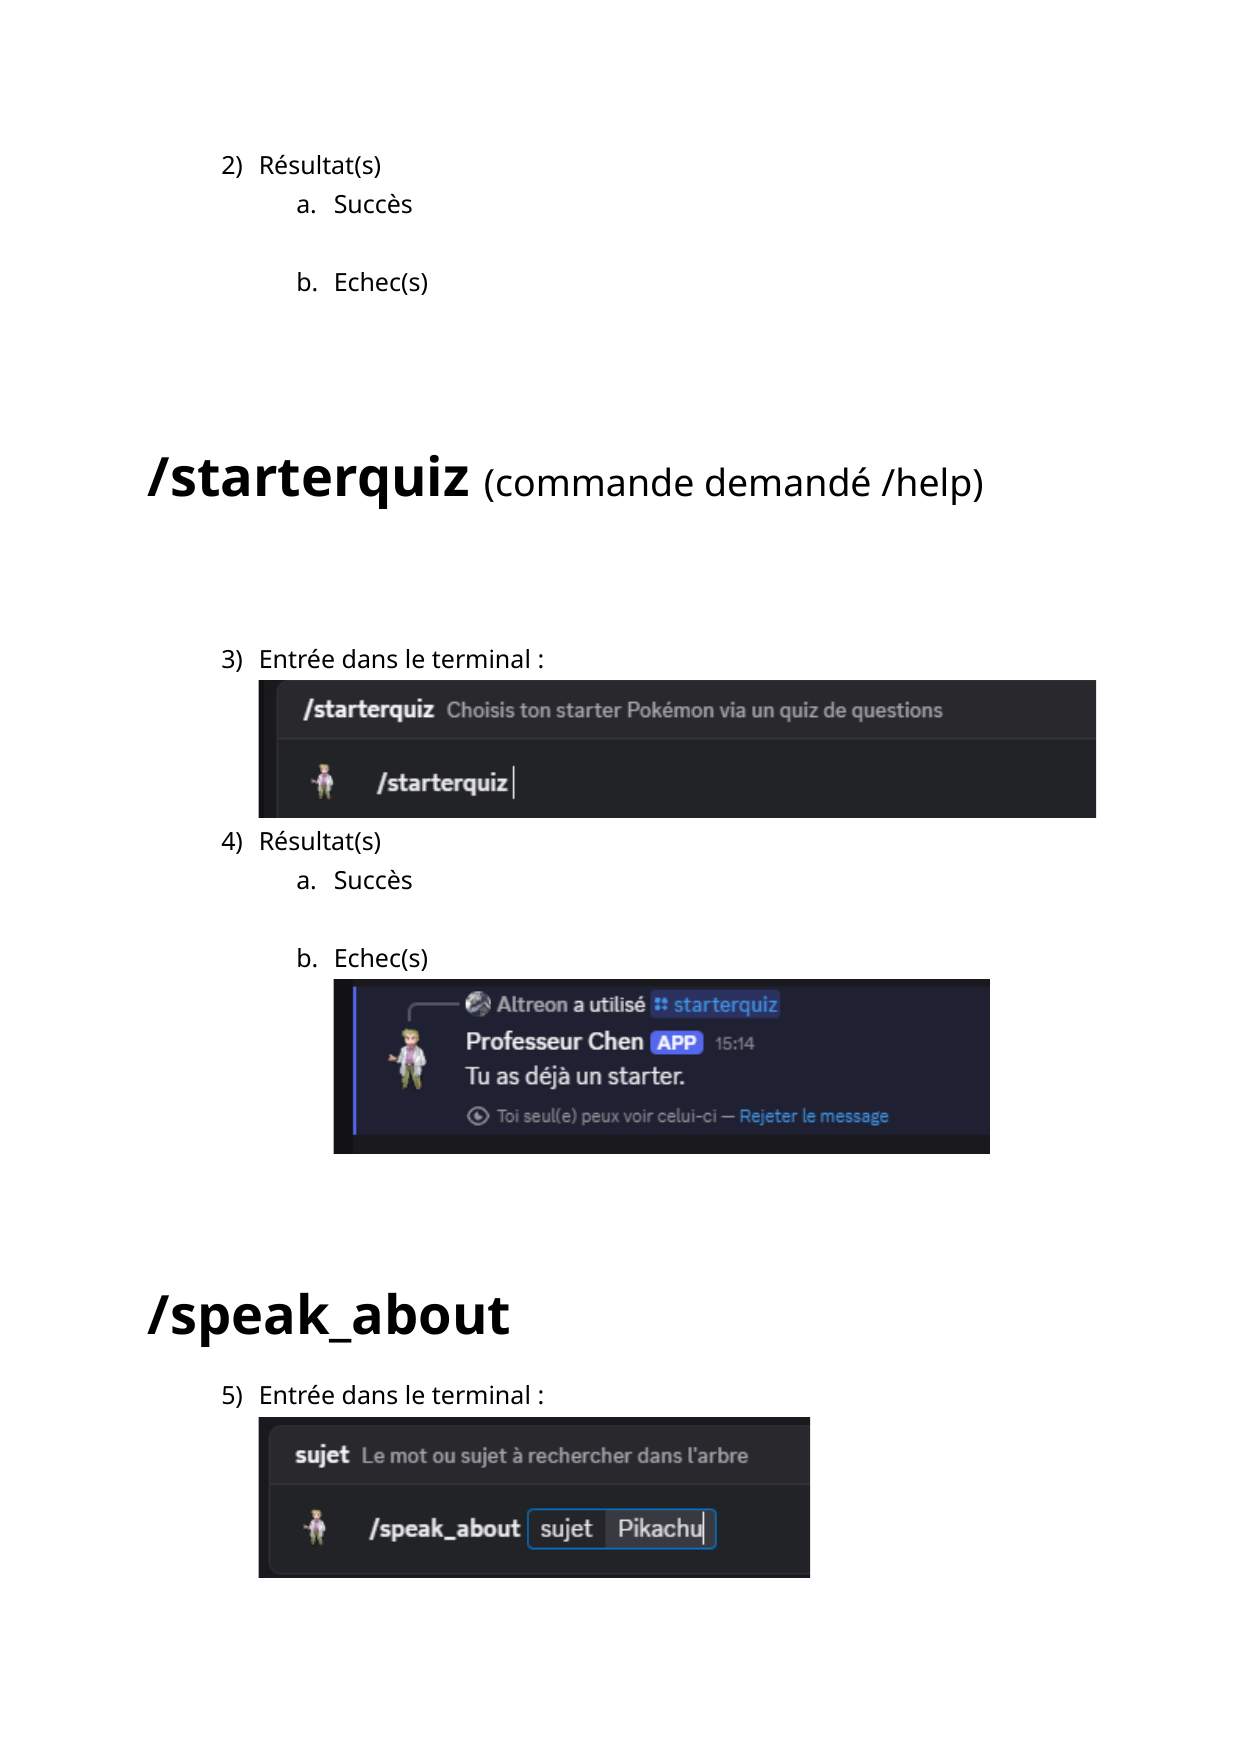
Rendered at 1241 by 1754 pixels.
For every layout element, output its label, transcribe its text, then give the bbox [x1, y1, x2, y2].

text /starterquiz (commande demandé /help) [148, 438, 1093, 512]
list Entrée dans le terminal : [221, 1378, 1093, 1412]
list Echec(s) [296, 941, 1093, 975]
text /speak_about [148, 1276, 1093, 1350]
list Résultat(s) [221, 148, 1093, 182]
list Echec(s) [296, 265, 1093, 299]
list Entrée dans le terminal : [221, 641, 1093, 675]
list Succès [296, 862, 1093, 896]
list Résultat(s) [221, 823, 1093, 857]
list Succès [296, 187, 1093, 221]
